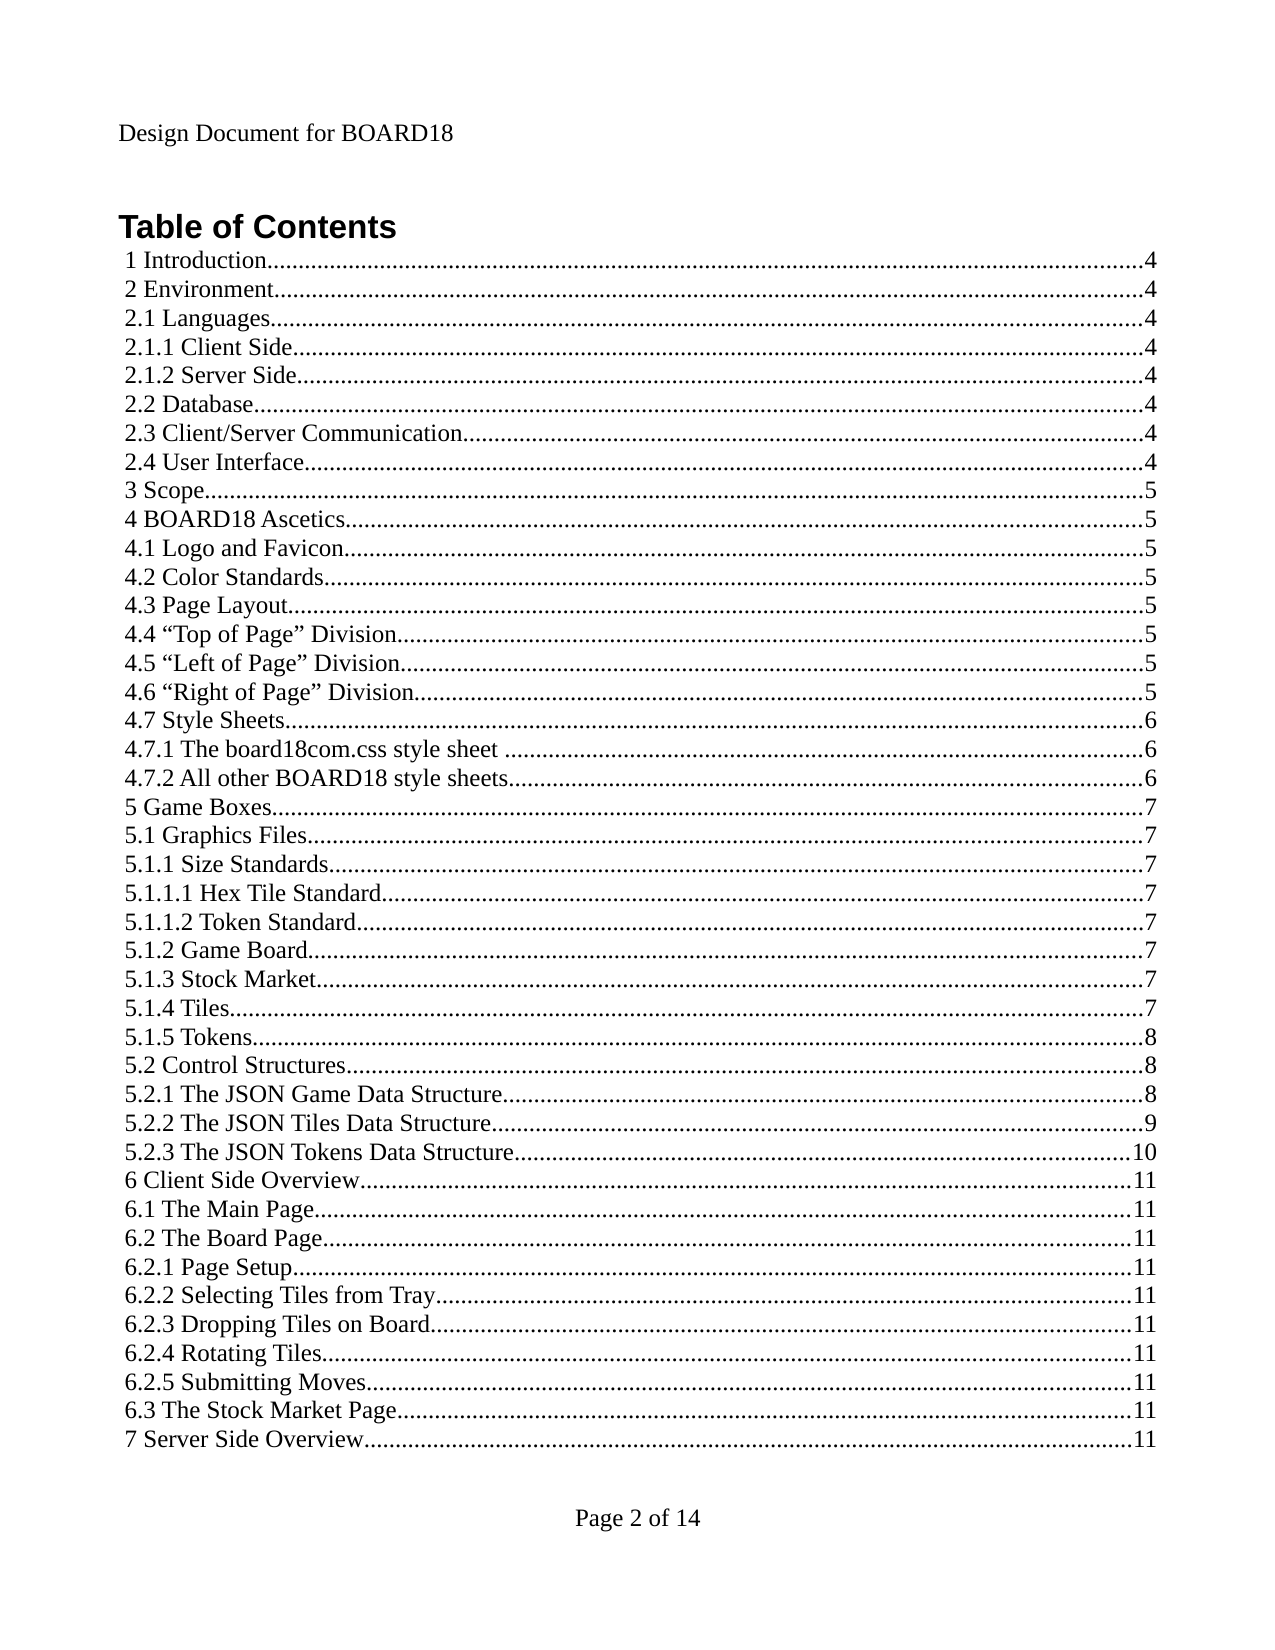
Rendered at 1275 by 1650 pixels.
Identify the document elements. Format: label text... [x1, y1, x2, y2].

text 5.2.3 The JSON Tokens Data Structure 10 [118, 1137, 1157, 1165]
text 5.1.1 Size Standards 7 [118, 849, 1157, 878]
text 2.1.2 Server Side 4 [118, 360, 1157, 389]
text 5.2.1 The JSON Game Data Structure 8 [118, 1079, 1157, 1108]
text 7 Server Side Overview 11 [118, 1424, 1157, 1453]
text 4 BOARD18 Ascetics 5 [118, 504, 1157, 533]
subtitle Table of Contents [118, 207, 1157, 245]
text 4.3 Page Layout 5 [118, 590, 1157, 619]
text 6.3 The Stock Market Page 11 [118, 1395, 1157, 1424]
text 4.5 “Left of Page” Division 5 [118, 648, 1157, 677]
text 5.1.4 Tiles 7 [118, 993, 1157, 1022]
text 6.2.1 Page Setup 11 [118, 1252, 1157, 1280]
text 2.3 Client/Server Communication 4 [118, 418, 1157, 447]
text 4.2 Color Standards 5 [118, 562, 1157, 590]
text 2.2 Database 4 [118, 389, 1157, 418]
text 6.2.3 Dropping Tiles on Board 11 [118, 1309, 1157, 1338]
text 2.1.1 Client Side 4 [118, 332, 1157, 360]
text 6.2 The Board Page 11 [118, 1223, 1157, 1252]
text 5.1.1.2 Token Standard 7 [118, 907, 1157, 935]
text 5.2.2 The JSON Tiles Data Structure 9 [118, 1108, 1157, 1137]
text 4.7.1 The board18com.css style sheet 6 [118, 734, 1157, 763]
text 5 Game Boxes 7 [118, 792, 1157, 820]
text 5.1 Graphics Files 7 [118, 820, 1157, 849]
text 4.4 “Top of Page” Division 5 [118, 619, 1157, 648]
text 5.2 Control Structures 8 [118, 1050, 1157, 1079]
text 1 Introduction 4 [118, 245, 1157, 274]
text 6.2.2 Selecting Tiles from Tray 11 [118, 1280, 1157, 1309]
text 5.1.5 Tokens 8 [118, 1022, 1157, 1050]
text 2.1 Languages 4 [118, 303, 1157, 332]
text 6.1 The Main Page 11 [118, 1194, 1157, 1223]
text 5.1.1.1 Hex Tile Standard 7 [118, 878, 1157, 907]
text 4.7.2 All other BOARD18 style sheets 6 [118, 763, 1157, 792]
text 5.1.3 Stock Market 7 [118, 964, 1157, 993]
text 6 Client Side Overview 11 [118, 1165, 1157, 1194]
text 4.7 Style Sheets 6 [118, 705, 1157, 734]
text 6.2.4 Rotating Tiles 11 [118, 1338, 1157, 1367]
text 4.1 Logo and Favicon 5 [118, 533, 1157, 562]
text 2 Environment 4 [118, 274, 1157, 303]
text 6.2.5 Submitting Moves 11 [118, 1367, 1157, 1395]
text 5.1.2 Game Board 7 [118, 935, 1157, 964]
text 3 Scope 5 [118, 475, 1157, 504]
text 2.4 User Interface 4 [118, 447, 1157, 475]
text 4.6 “Right of Page” Division 5 [118, 677, 1157, 705]
